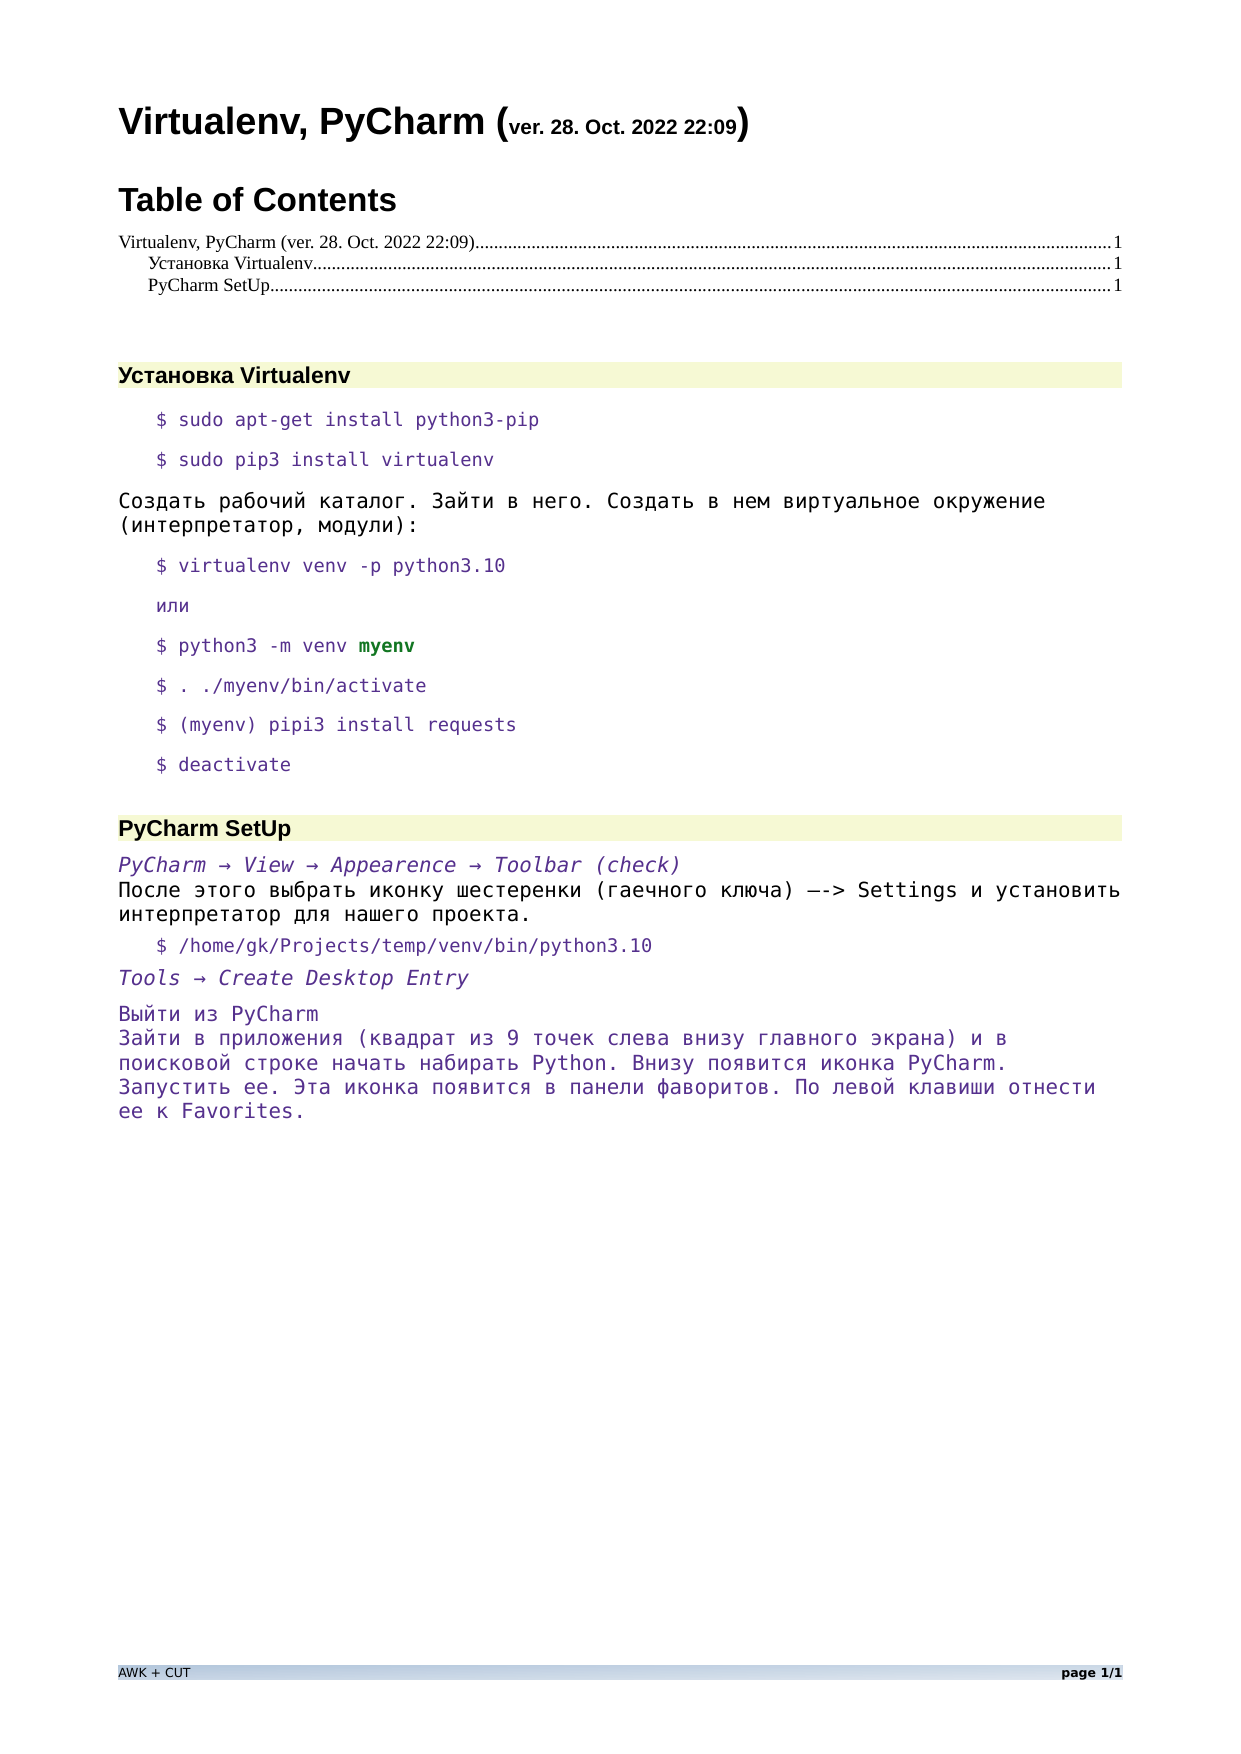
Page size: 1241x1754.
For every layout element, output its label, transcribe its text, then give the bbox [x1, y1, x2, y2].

text PyCharm → View → Appearence → Toolbar (check) [118, 853, 1122, 878]
text После этого выбрать иконку шестеренки (гаечного ключа) –-> Settings и установить интерпретатор для нашего проекта. [118, 878, 1122, 926]
text PyCharm SetUp 1 [148, 274, 1122, 295]
text $ sudo pip3 install virtualenv [118, 449, 1122, 471]
text $ /home/gk/Projects/temp/venv/bin/python3.10 [118, 935, 1122, 957]
text Создать рабочий каталог. Зайти в него. Создать в нем виртуальное окружение (интерпретатор, модули): [118, 489, 1122, 537]
text Tools → Create Desktop Entry [118, 966, 1122, 990]
text $ sudo apt-get install python3-pip [118, 409, 1122, 431]
text Зайти в приложения (квадрат из 9 точек слева внизу главного экрана) и в поисковой строке начать набирать Python. Внизу появится иконка PyCharm. Запустить ее. Эта иконка появится в панели фаворитов. По левой клавиши отнести ее к Favorites. [118, 1026, 1122, 1123]
subtitle Установка Virtualenv [118, 362, 1122, 388]
text $ (myenv) pipi3 install requests [118, 714, 1122, 736]
text $ python3 -m venv myenv [118, 635, 1122, 657]
text $ . ./myenv/bin/activate [118, 674, 1122, 696]
subtitle Virtualenv, PyCharm (ver. 28. Oct. 2022 22:09) [118, 98, 1122, 142]
text $ virtualenv venv -p python3.10 [118, 555, 1122, 577]
text Установка Virtualenv 1 [148, 252, 1122, 274]
text Virtualenv, PyCharm (ver. 28. Oct. 2022 22:09) 1 [118, 231, 1122, 252]
subtitle Table of Contents [118, 180, 1122, 218]
text или [118, 595, 1122, 617]
text Выйти из PyCharm [118, 1002, 1122, 1026]
text $ deactivate [118, 754, 1122, 776]
subtitle PyCharm SetUp [118, 815, 1122, 841]
